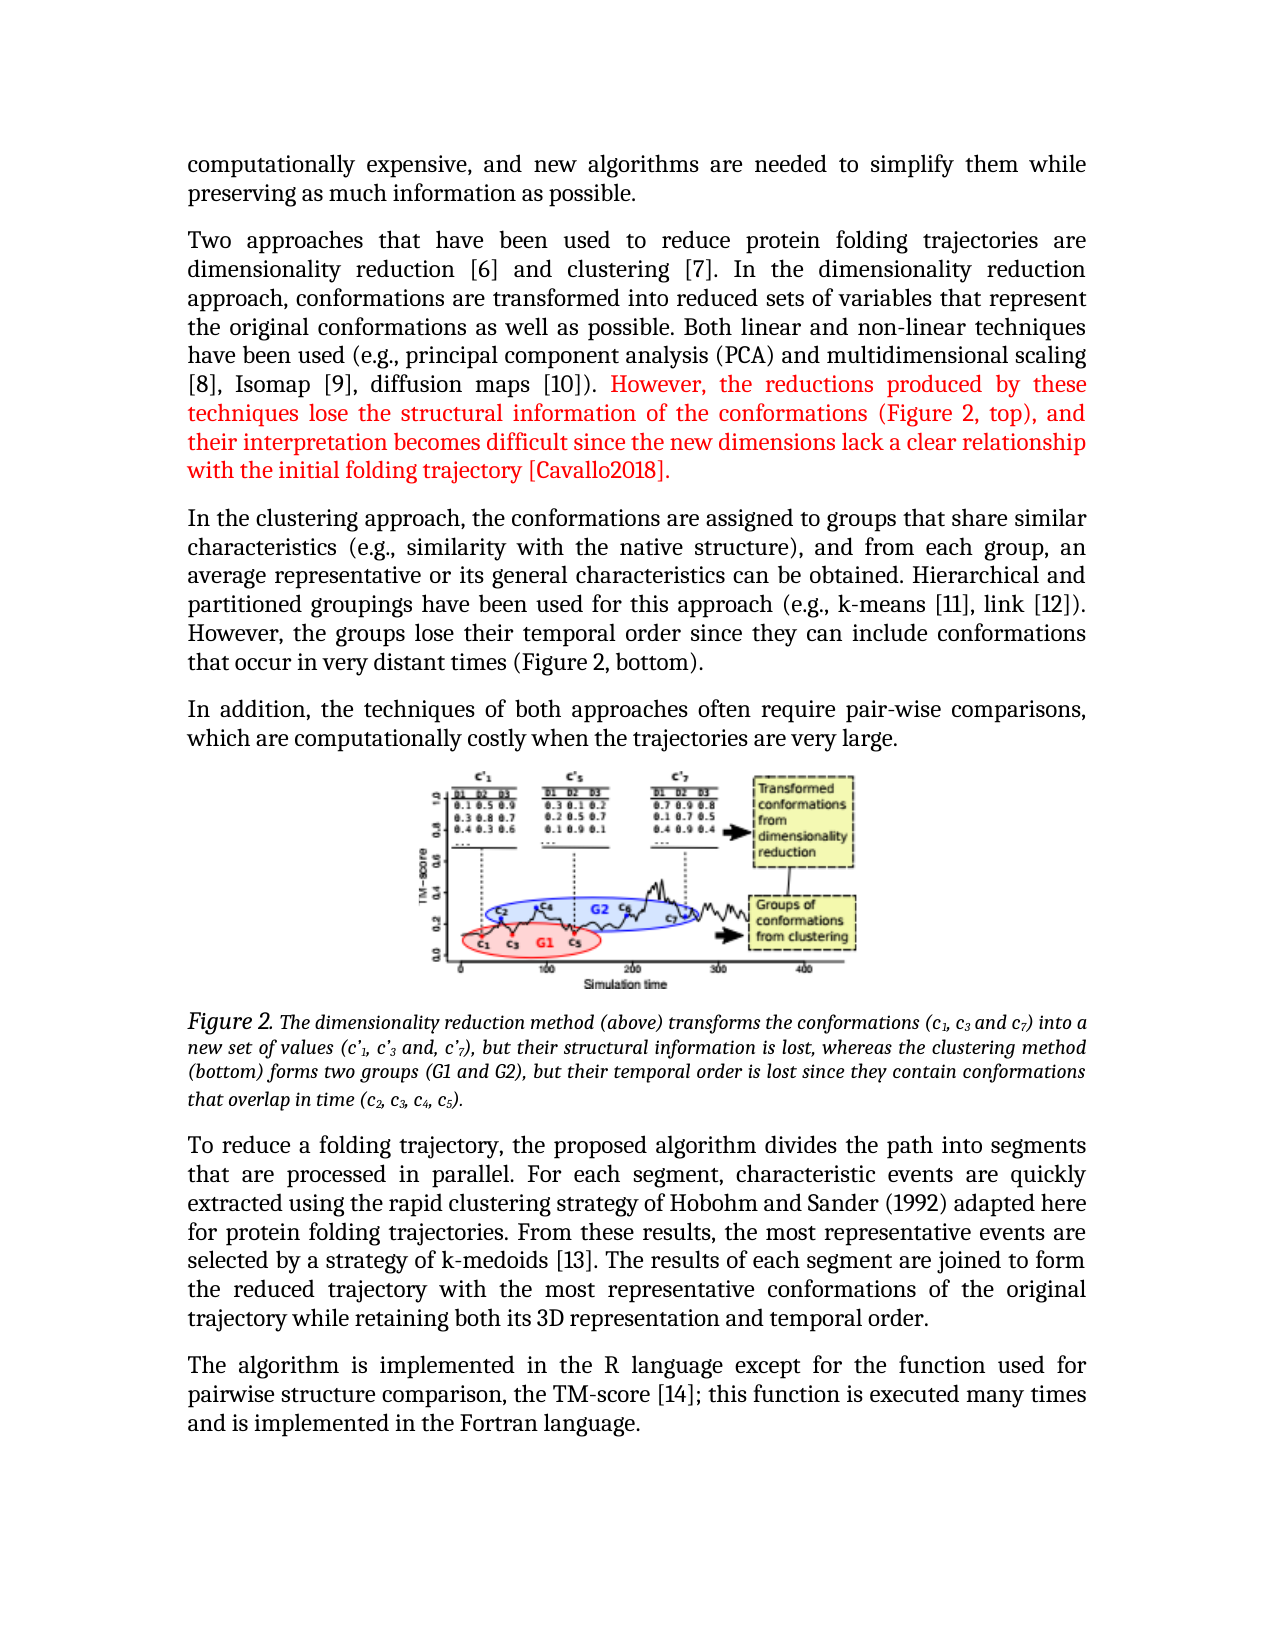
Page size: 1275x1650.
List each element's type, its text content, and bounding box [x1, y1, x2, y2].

text To reduce a folding trajectory, the proposed algorithm divides the path into segments that are processed in parallel. For each segment, characteristic events are quickly extracted using the rapid clustering strategy of Hobohm and Sander (1992) adapted here for protein folding trajectories. From these results, the most representative events are selected by a strategy of k-medoids [13]. The results of each segment are joined to form the reduced trajectory with the most representative conformations of the original trajectory while retaining both its 3D representation and temporal order. [187, 1131, 1087, 1333]
text Figure 2. The dimensionality reduction method (above) transforms the conformations (c1, c3 and c7) into a new set of values (c’1, c’3 and, c’7), but their structural information is lost, whereas the clustering method (bottom) forms two groups (G1 and G2), but their temporal order is lost since they contain conformations that overlap in time (c2, c3, c4, c5). [187, 771, 1087, 1113]
text In the clustering approach, the conformations are assigned to groups that share similar characteristics (e.g., similarity with the native structure), and from each group, an average representative or its general characteristics can be obtained. Hierarchical and partitioned groupings have been used for this approach (e.g., k-means [11], link [12]). However, the groups lose their temporal order since they can include conformations that occur in very distant times (Figure 2, bottom). [187, 504, 1087, 676]
text The algorithm is implemented in the R language except for the function used for pairwise structure comparison, the TM-score [14]; this function is executed many times and is implemented in the Fortran language. [187, 1351, 1087, 1438]
text Two approaches that have been used to reduce protein folding trajectories are dimensionality reduction [6] and clustering [7]. In the dimensionality reduction approach, conformations are transformed into reduced sets of variables that represent the original conformations as well as possible. Both linear and non-linear techniques have been used (e.g., principal component analysis (PCA) and multidimensional scaling [8], Isomap [9], diffusion maps [10]). However, the reductions produced by these techniques lose the structural information of the conformations (Figure 2, top), and their interpretation becomes difficult since the new dimensions lack a clear relationship with the initial folding trajectory [Cavallo2018]. [187, 226, 1087, 485]
picture [418, 771, 857, 989]
text In addition, the techniques of both approaches often require pair-wise comparisons, which are computationally costly when the trajectories are very large. [187, 695, 1087, 752]
text computationally expensive, and new algorithms are needed to simplify them while preserving as much information as possible. [187, 150, 1087, 207]
